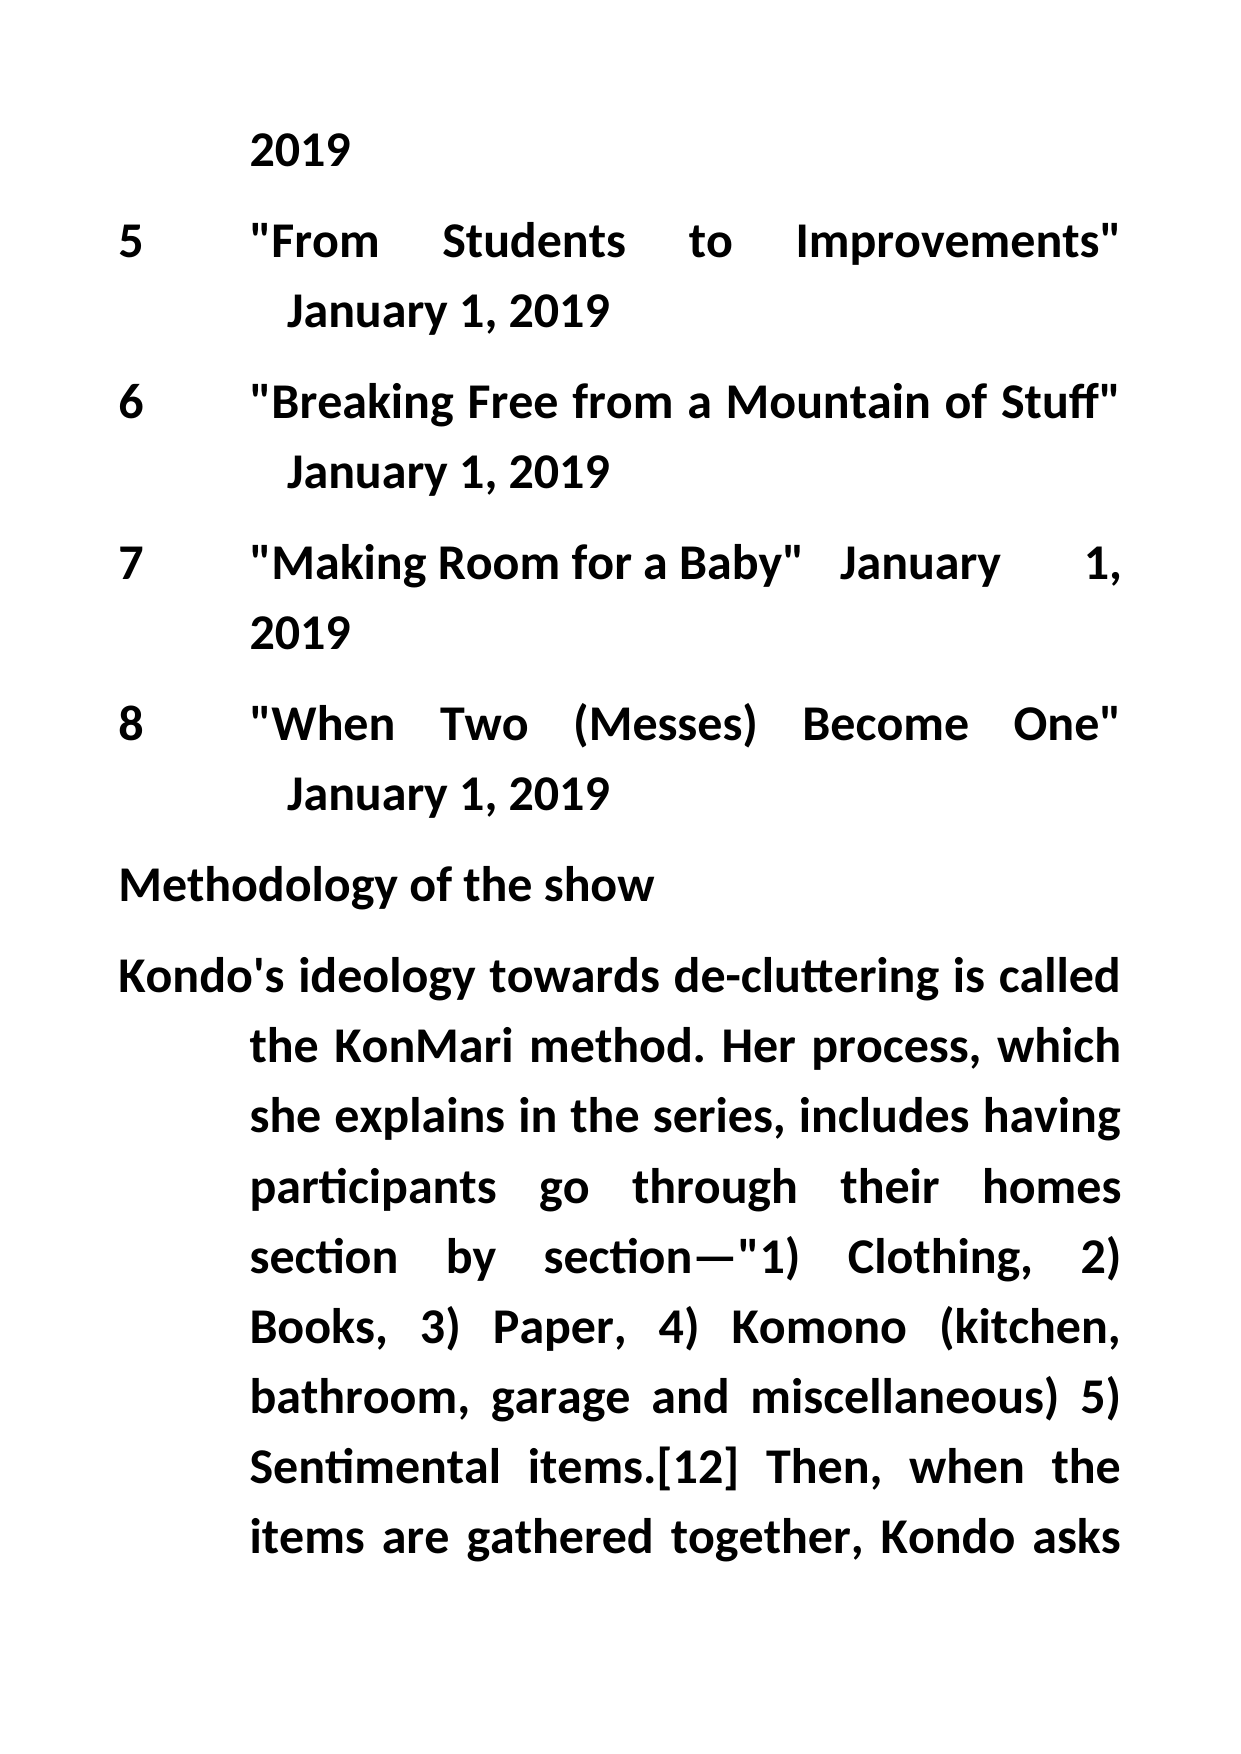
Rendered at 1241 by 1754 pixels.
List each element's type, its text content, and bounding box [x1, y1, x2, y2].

text 2019 [118, 118, 1122, 179]
text 7 "Making Room for a Baby" January 1, 2019 [118, 531, 1122, 662]
text 8 "When Two (Messes) Become One" January 1, 2019 [118, 692, 1122, 823]
text 6 "Breaking Free from a Mountain of Stuff" January 1, 2019 [118, 370, 1122, 501]
text Methodology of the show [118, 853, 1122, 914]
text 5 "From Students to Improvements" January 1, 2019 [118, 209, 1122, 340]
text Kondo's ideology towards de-cluttering is called the KonMari method. Her process, which she explains in the series, includes having participants go through their homes section by section—"1) Clothing, 2) Books, 3) Paper, 4) Komono (kitchen, bathroom, garage and miscellaneous) 5) Sentimental items.[12] Then, when the items are gathered together, Kondo asks [118, 944, 1122, 1566]
